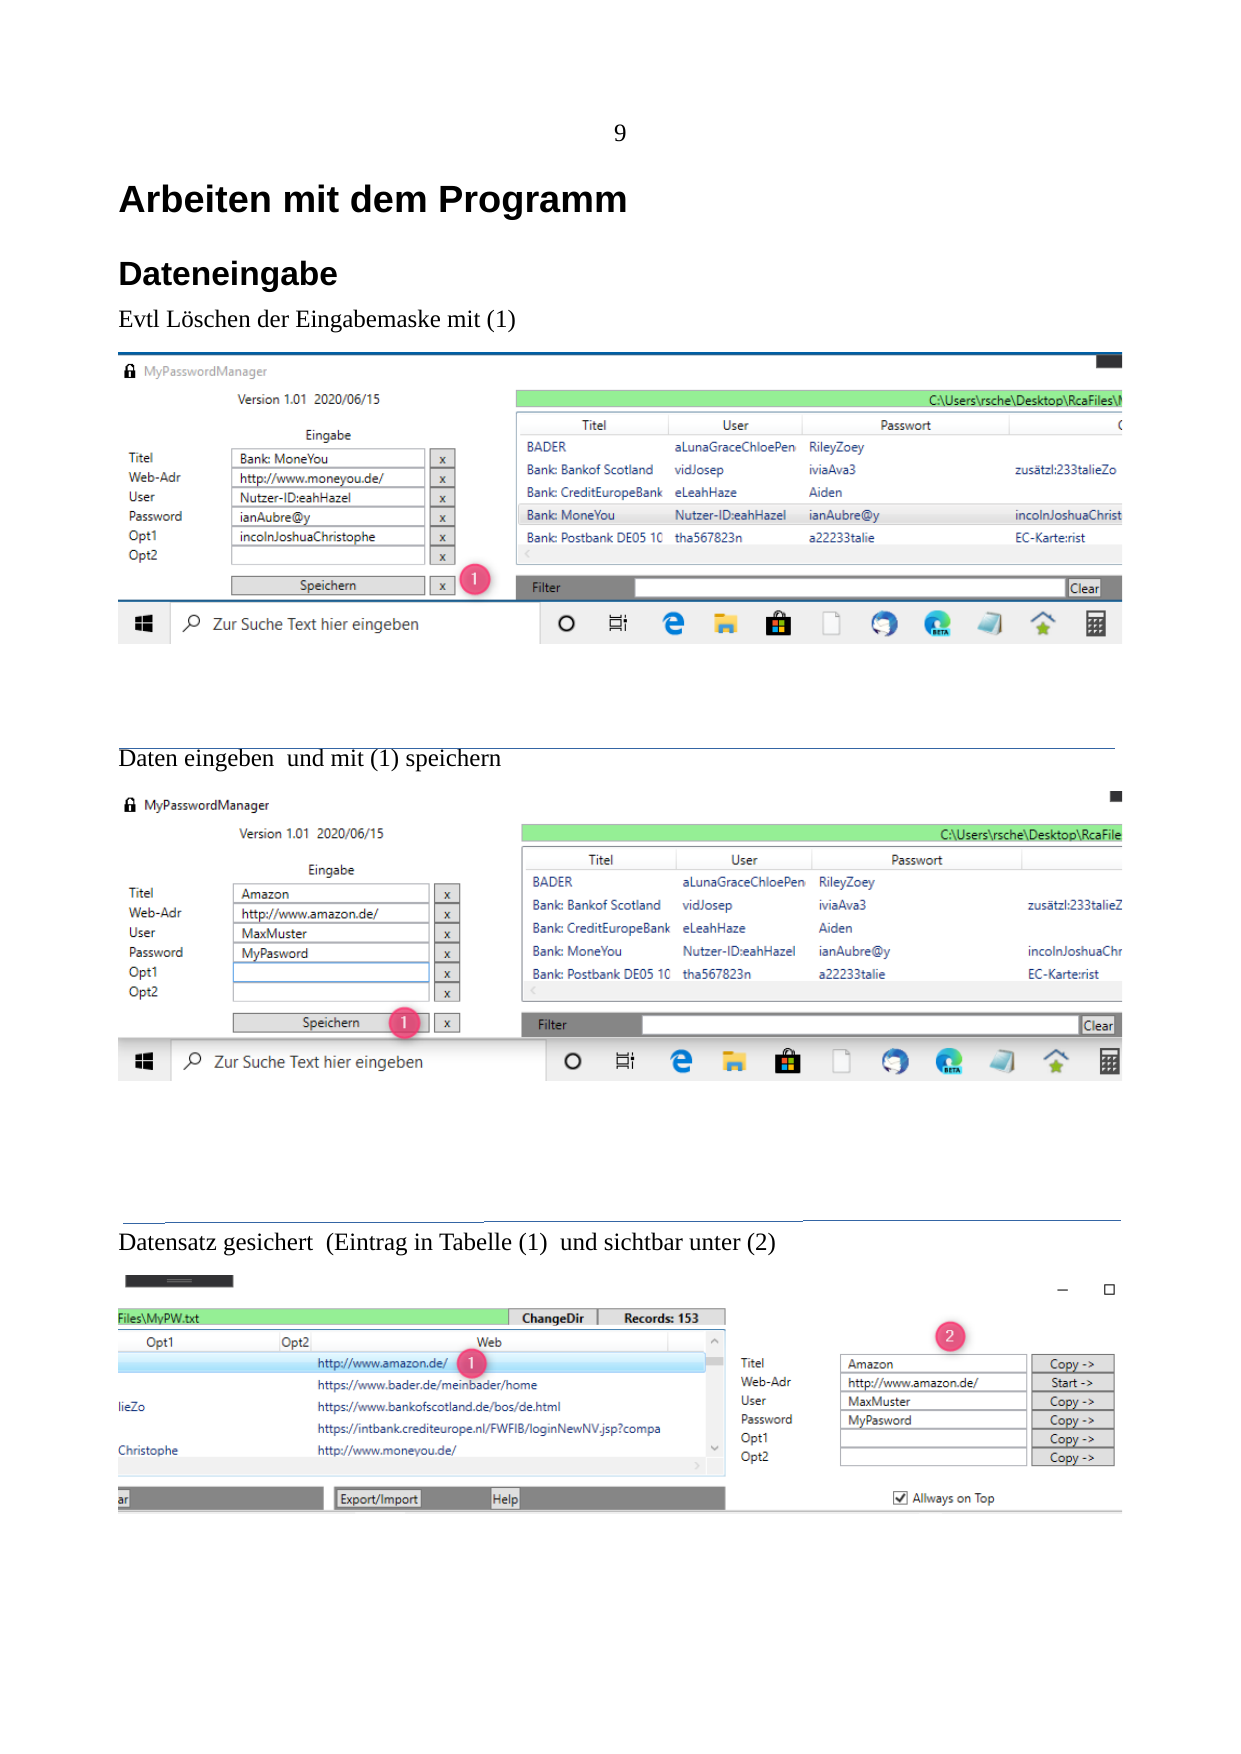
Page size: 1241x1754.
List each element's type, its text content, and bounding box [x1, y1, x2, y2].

subtitle Dateneingabe [118, 253, 1122, 292]
text Evtl Löschen der Eingabemaske mit (1) [118, 304, 1122, 333]
picture [118, 791, 1123, 1081]
picture [118, 1275, 1123, 1514]
text Datensatz gesichert (Eintrag in Tabelle (1) und sichtbar unter (2) [118, 1227, 1122, 1256]
text Daten eingeben und mit (1) speichern [118, 743, 1122, 772]
subtitle Arbeiten mit dem Programm [118, 176, 1122, 220]
picture [118, 352, 1123, 644]
